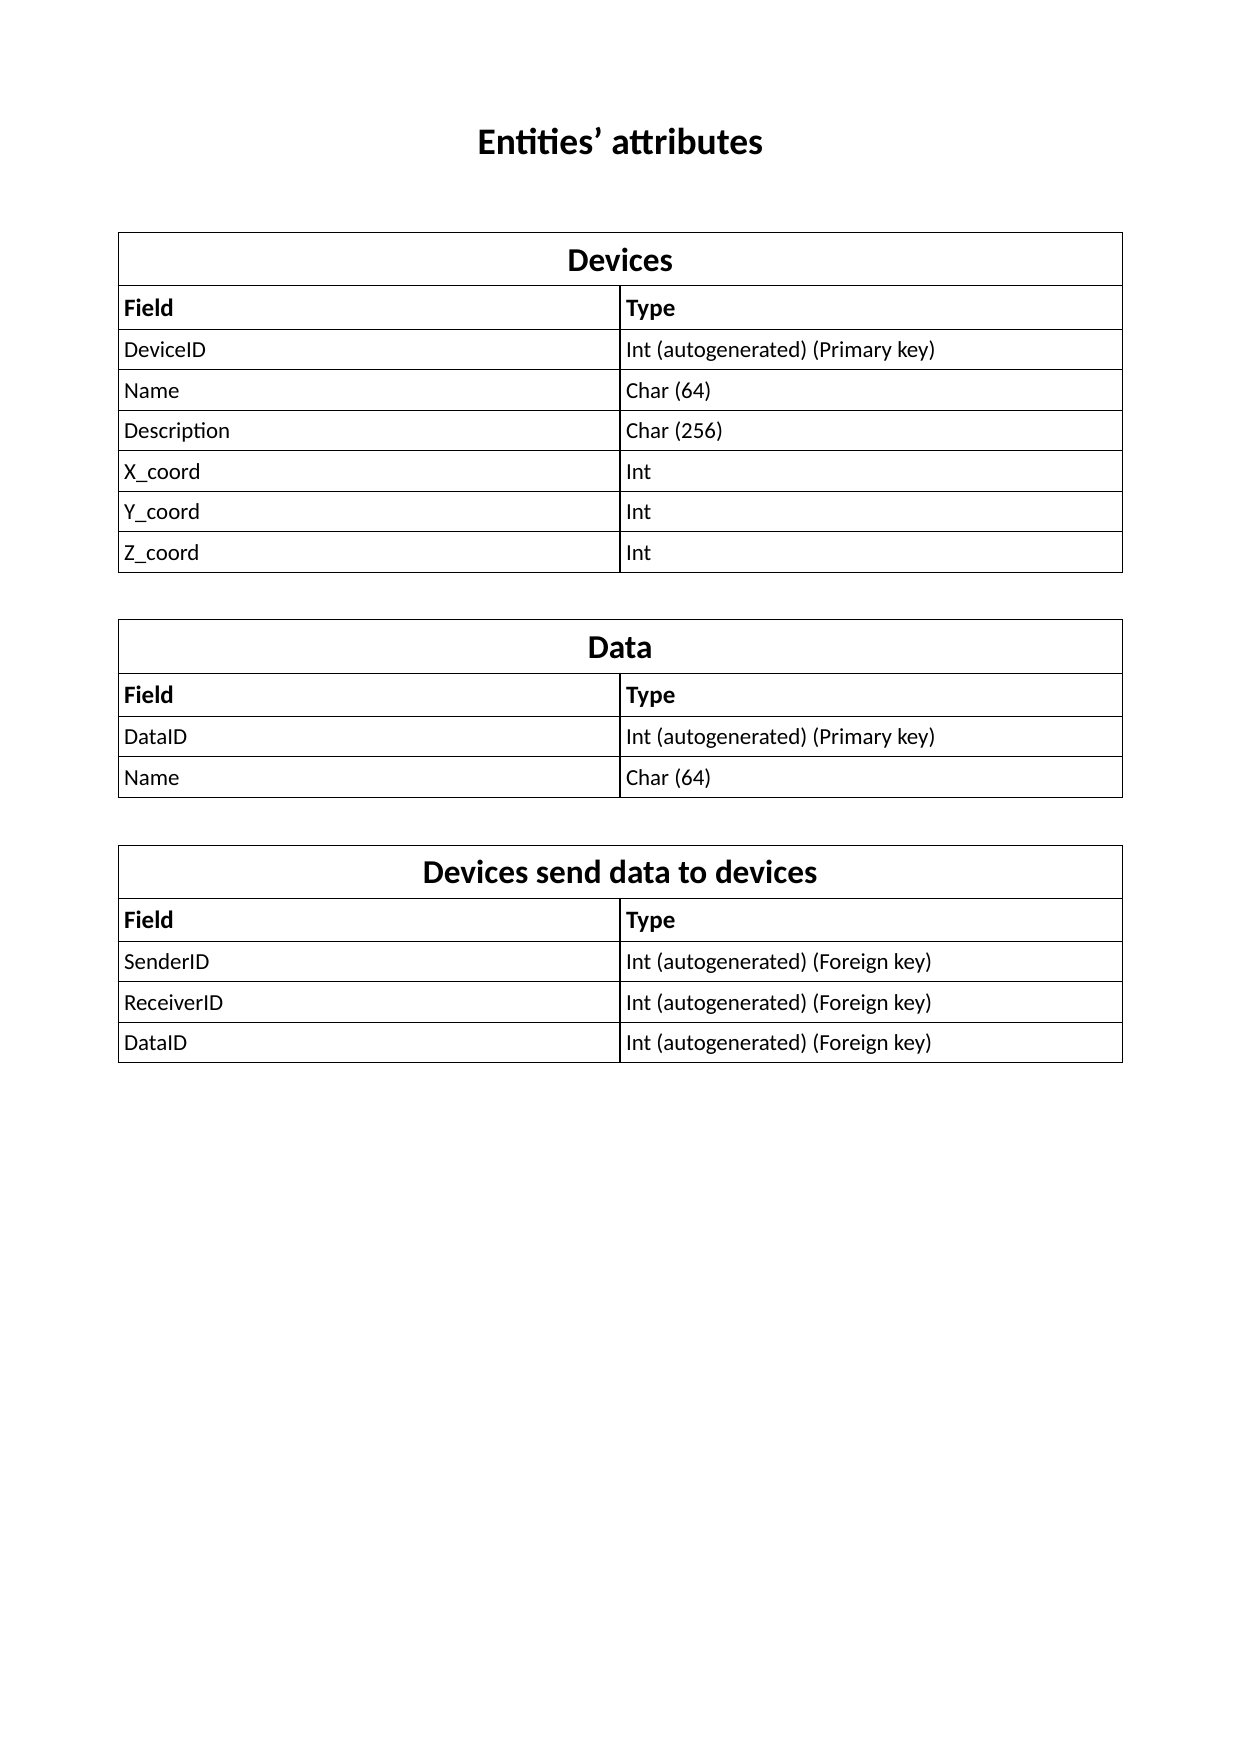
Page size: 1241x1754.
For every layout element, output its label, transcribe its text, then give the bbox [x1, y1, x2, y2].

table_header Devices [119, 233, 1122, 285]
table_cell Type [621, 286, 1122, 328]
table_cell Description [119, 411, 619, 450]
table_cell Int (autogenerated) (Foreign key) [621, 942, 1122, 981]
table_cell Type [621, 899, 1122, 941]
table_cell ReceiverID [119, 982, 619, 1022]
table_cell Int (autogenerated) (Primary key) [621, 330, 1122, 369]
table_cell Char (64) [621, 370, 1122, 409]
table_cell Int (autogenerated) (Foreign key) [621, 982, 1122, 1022]
table_cell Char (256) [621, 411, 1122, 450]
table_header Devices send data to devices [119, 846, 1122, 898]
table_cell Char (64) [621, 757, 1122, 797]
table_cell DeviceID [119, 330, 619, 369]
table_cell Z_coord [119, 532, 619, 572]
table_cell Type [621, 674, 1122, 716]
table_cell Field [119, 674, 619, 716]
table_cell Y_coord [119, 492, 619, 531]
table_cell SenderID [119, 942, 619, 981]
table_cell Field [119, 286, 619, 328]
table_cell Field [119, 899, 619, 941]
table_cell X_coord [119, 451, 619, 491]
table_cell Int (autogenerated) (Foreign key) [621, 1023, 1122, 1062]
table_header Data [119, 620, 1122, 673]
text Entities’ attributes [118, 118, 1122, 164]
table_cell DataID [119, 717, 619, 756]
table_cell DataID [119, 1023, 619, 1062]
table_cell Int [621, 451, 1122, 491]
table_cell Int (autogenerated) (Primary key) [621, 717, 1122, 756]
table_cell Int [621, 532, 1122, 572]
table_cell Name [119, 370, 619, 409]
table_cell Int [621, 492, 1122, 531]
table_cell Name [119, 757, 619, 797]
